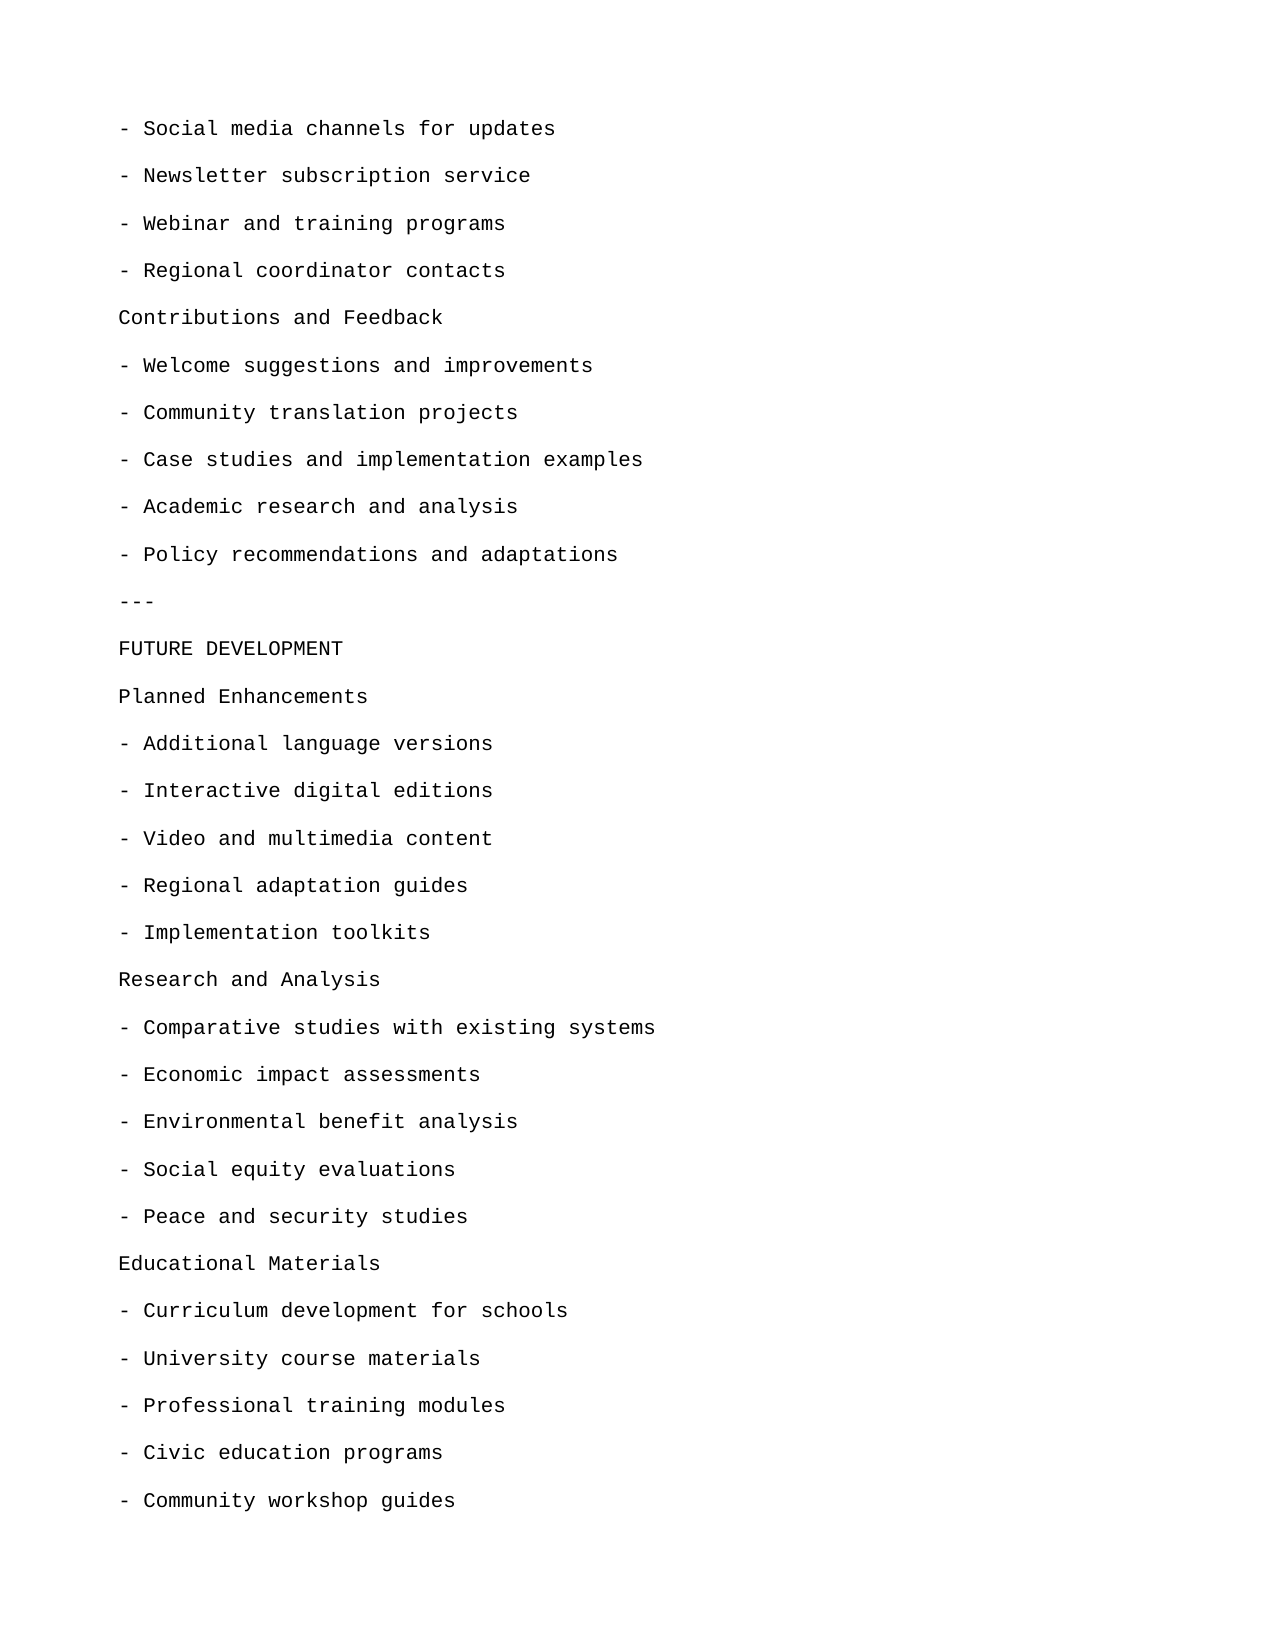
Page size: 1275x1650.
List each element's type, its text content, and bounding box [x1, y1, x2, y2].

text - Curriculum development for schools [118, 1300, 1157, 1324]
text - Regional adaptation guides [118, 875, 1157, 898]
text - Community workshop guides [118, 1489, 1157, 1513]
text - Policy recommendations and adaptations [118, 544, 1157, 567]
text - Interactive digital editions [118, 780, 1157, 804]
text - Implementation toolkits [118, 922, 1157, 946]
text - Newsletter subscription service [118, 165, 1157, 189]
text Educational Materials [118, 1253, 1157, 1277]
text --- [118, 591, 1157, 615]
text - Regional coordinator contacts [118, 260, 1157, 284]
text - Peace and security studies [118, 1206, 1157, 1229]
text - Environmental benefit analysis [118, 1111, 1157, 1135]
text - Economic impact assessments [118, 1064, 1157, 1088]
text - Social media channels for updates [118, 118, 1157, 142]
text Contributions and Feedback [118, 307, 1157, 331]
text - Civic education programs [118, 1442, 1157, 1466]
text - Academic research and analysis [118, 496, 1157, 520]
text - Webinar and training programs [118, 213, 1157, 236]
text Research and Analysis [118, 969, 1157, 993]
text - Community translation projects [118, 402, 1157, 426]
text - Video and multimedia content [118, 827, 1157, 851]
text - Case studies and implementation examples [118, 449, 1157, 473]
text - University course materials [118, 1348, 1157, 1371]
text - Additional language versions [118, 733, 1157, 757]
text - Welcome suggestions and improvements [118, 354, 1157, 378]
text - Comparative studies with existing systems [118, 1017, 1157, 1040]
text - Professional training modules [118, 1395, 1157, 1419]
text FUTURE DEVELOPMENT [118, 638, 1157, 662]
text - Social equity evaluations [118, 1158, 1157, 1182]
text Planned Enhancements [118, 686, 1157, 709]
